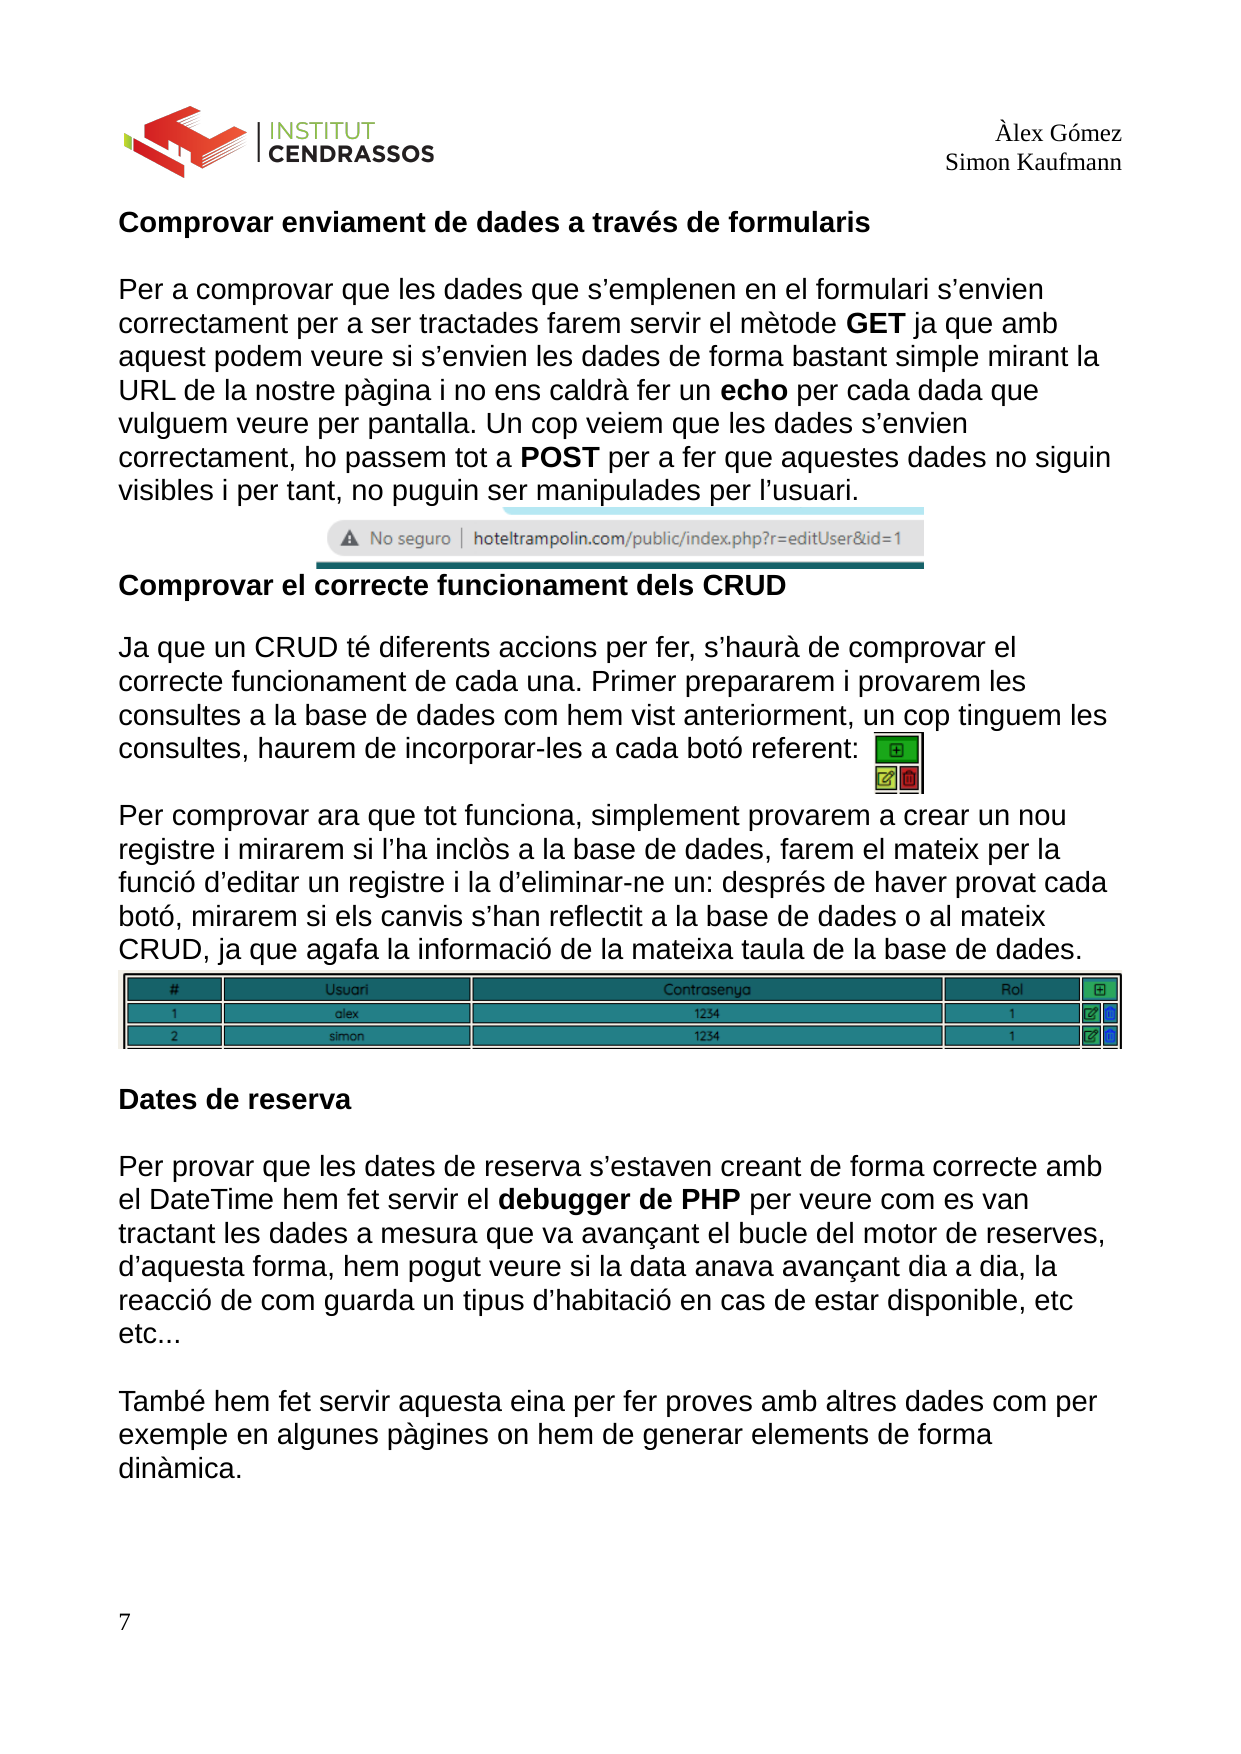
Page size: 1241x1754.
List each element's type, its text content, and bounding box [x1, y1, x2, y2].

picture [124, 106, 434, 178]
text Per provar que les dates de reserva s’estaven creant de forma correcte amb el DateTime hem fet servir el debugger de PHP per veure com es van tractant les dades a mesura que va avançant el bucle del motor de reserves, d’aquesta forma, hem pogut veure si la data anava avançant dia a dia, la reacció de com guarda un tipus d’habitació en cas de estar disponible, etc etc... [118, 1149, 1122, 1350]
subtitle Dates de reserva [118, 1082, 1122, 1115]
text Ja que un CRUD té diferents accions per fer, s’haurà de comprovar el correcte funcionament de cada una. Primer prepararem i provarem les consultes a la base de dades com hem vist anteriorment, un cop tinguem les consultes, haurem de incorporar-les a cada botó referent: [118, 631, 1122, 765]
picture [118, 970, 1123, 1049]
picture [316, 507, 924, 569]
text Per comprovar ara que tot funciona, simplement provarem a crear un nou registre i mirarem si l’ha inclòs a la base de dades, farem el mateix per la funció d’editar un registre i la d’eliminar-ne un: després de haver provat cada botó, mirarem si els canvis s’han reflectit a la base de dades o al mateix CRUD, ja que agafa la informació de la mateixa taula de la base de dades. [118, 798, 1122, 966]
text Per a comprovar que les dades que s’emplenen en el formulari s’envien correctament per a ser tractades farem servir el mètode GET ja que amb aquest podem veure si s’envien les dades de forma bastant simple mirant la URL de la nostre pàgina i no ens caldrà fer un echo per cada dada que vulguem veure per pantalla. Un cop veiem que les dades s’envien correctament, ho passem tot a POST per a fer que aquestes dades no siguin visibles i per tant, no puguin ser manipulades per l’usuari. [118, 272, 1122, 507]
subtitle Comprovar enviament de dades a través de formularis [118, 205, 1122, 239]
subtitle Comprovar el correcte funcionament dels CRUD [118, 507, 1122, 602]
picture [873, 732, 924, 794]
text També hem fet servir aquesta eina per fer proves amb altres dades com per exemple en algunes pàgines on hem de generar elements de forma dinàmica. [118, 1384, 1122, 1484]
